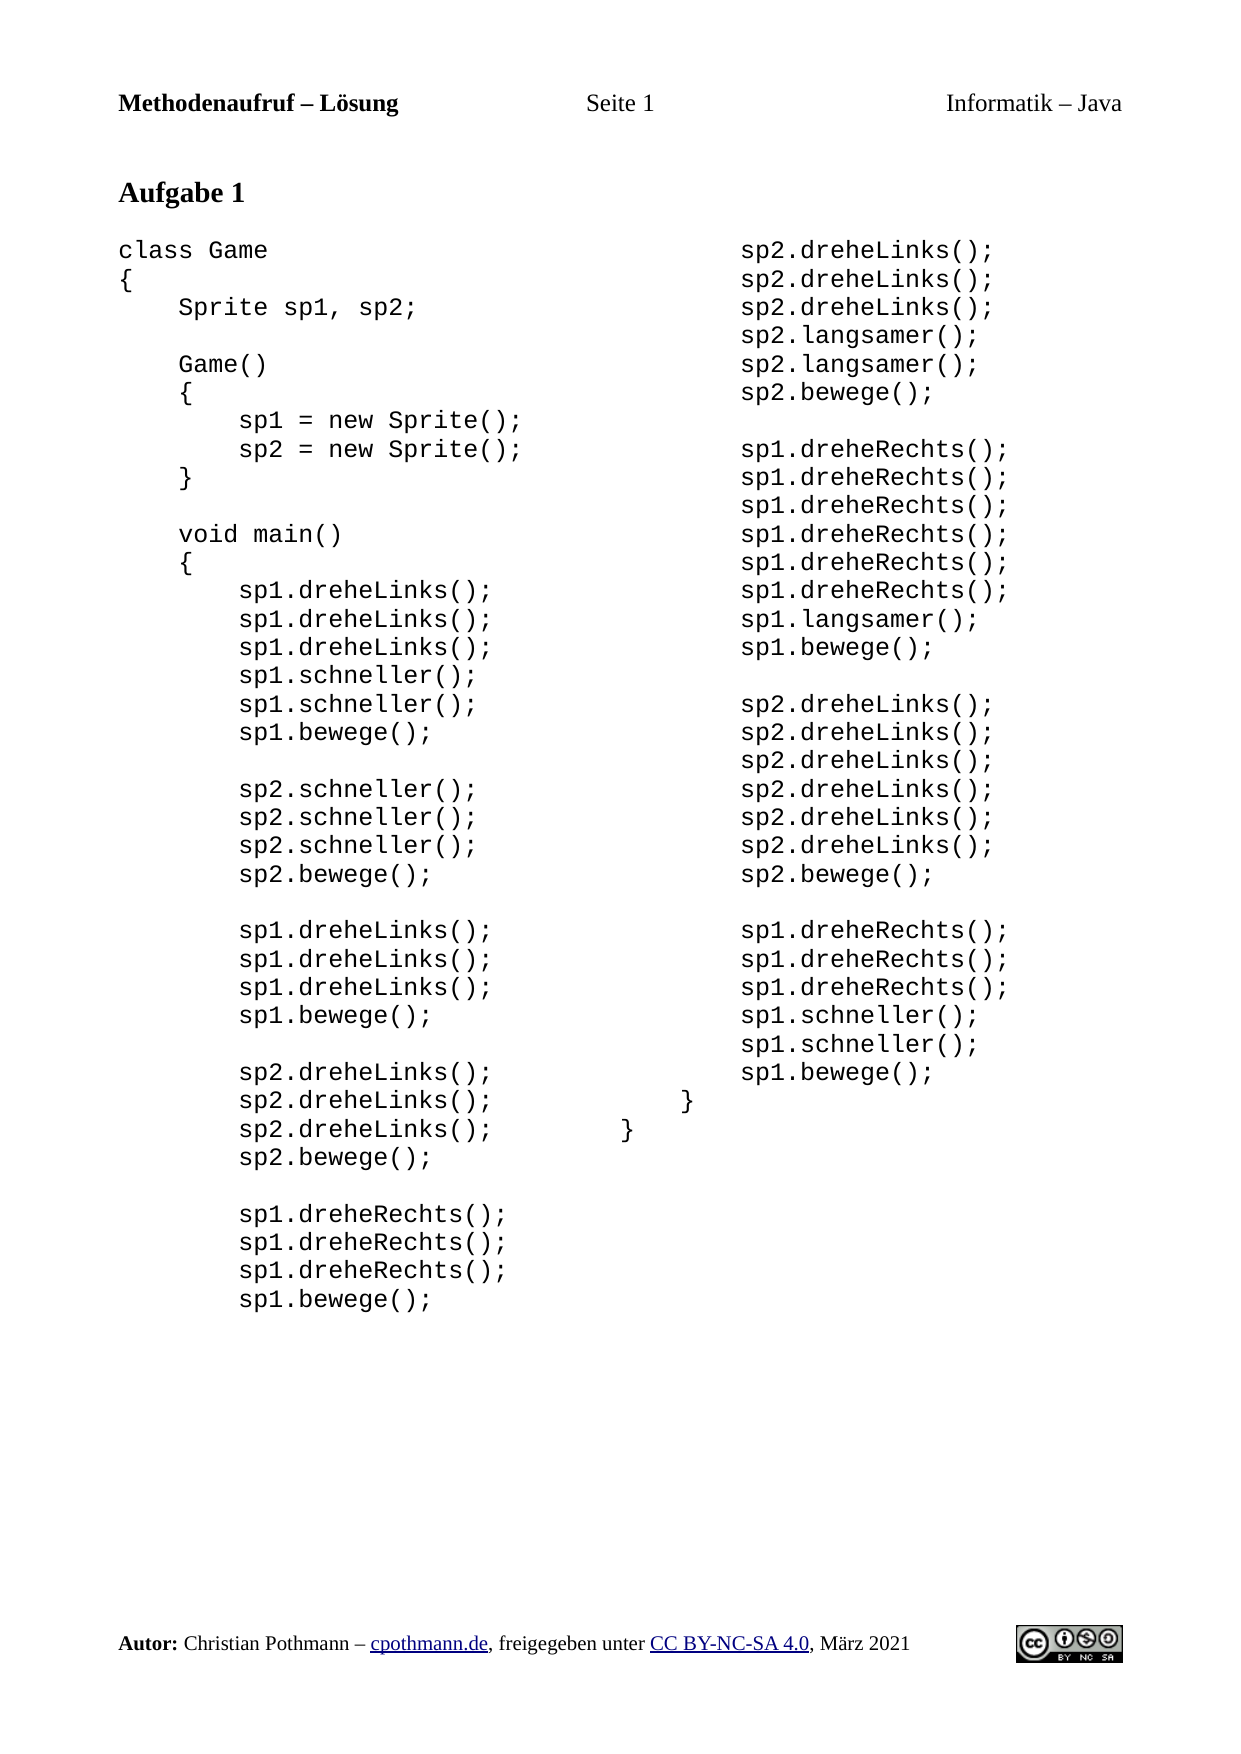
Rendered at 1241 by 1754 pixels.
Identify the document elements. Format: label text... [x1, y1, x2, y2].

text Aufgabe 1 [118, 176, 1122, 209]
picture [1016, 1625, 1123, 1663]
table_header class Game { Sprite sp1, sp2; Game() { sp1 = new Sprite(); sp2 = new Sprite(); } void main() { sp1.dreheLinks(); sp1.dreheLinks(); sp1.dreheLinks(); sp1.schneller(); sp1.schneller(); sp1.bewege(); sp2.schneller(); sp2.schneller(); sp2.schneller(); sp2.bewege(); sp1.dreheLinks(); sp1.dreheLinks(); sp1.dreheLinks(); sp1.bewege(); sp2.dreheLinks(); sp2.dreheLinks(); sp2.dreheLinks(); sp2.bewege(); sp1.dreheRechts(); sp1.dreheRechts(); sp1.dreheRechts(); sp1.bewege(); [118, 238, 620, 1314]
text Autor: Christian Pothmann – cpothmann.de, freigegeben unter CC BY-NC-SA 4.0, März 2021 [118, 1631, 1016, 1655]
table_header sp2.dreheLinks(); sp2.dreheLinks(); sp2.dreheLinks(); sp2.langsamer(); sp2.langsamer(); sp2.bewege(); sp1.dreheRechts(); sp1.dreheRechts(); sp1.dreheRechts(); sp1.dreheRechts(); sp1.dreheRechts(); sp1.dreheRechts(); sp1.langsamer(); sp1.bewege(); sp2.dreheLinks(); sp2.dreheLinks(); sp2.dreheLinks(); sp2.dreheLinks(); sp2.dreheLinks(); sp2.dreheLinks(); sp2.bewege(); sp1.dreheRechts(); sp1.dreheRechts(); sp1.dreheRechts(); sp1.schneller(); sp1.schneller(); sp1.bewege(); } } [620, 238, 1122, 1314]
